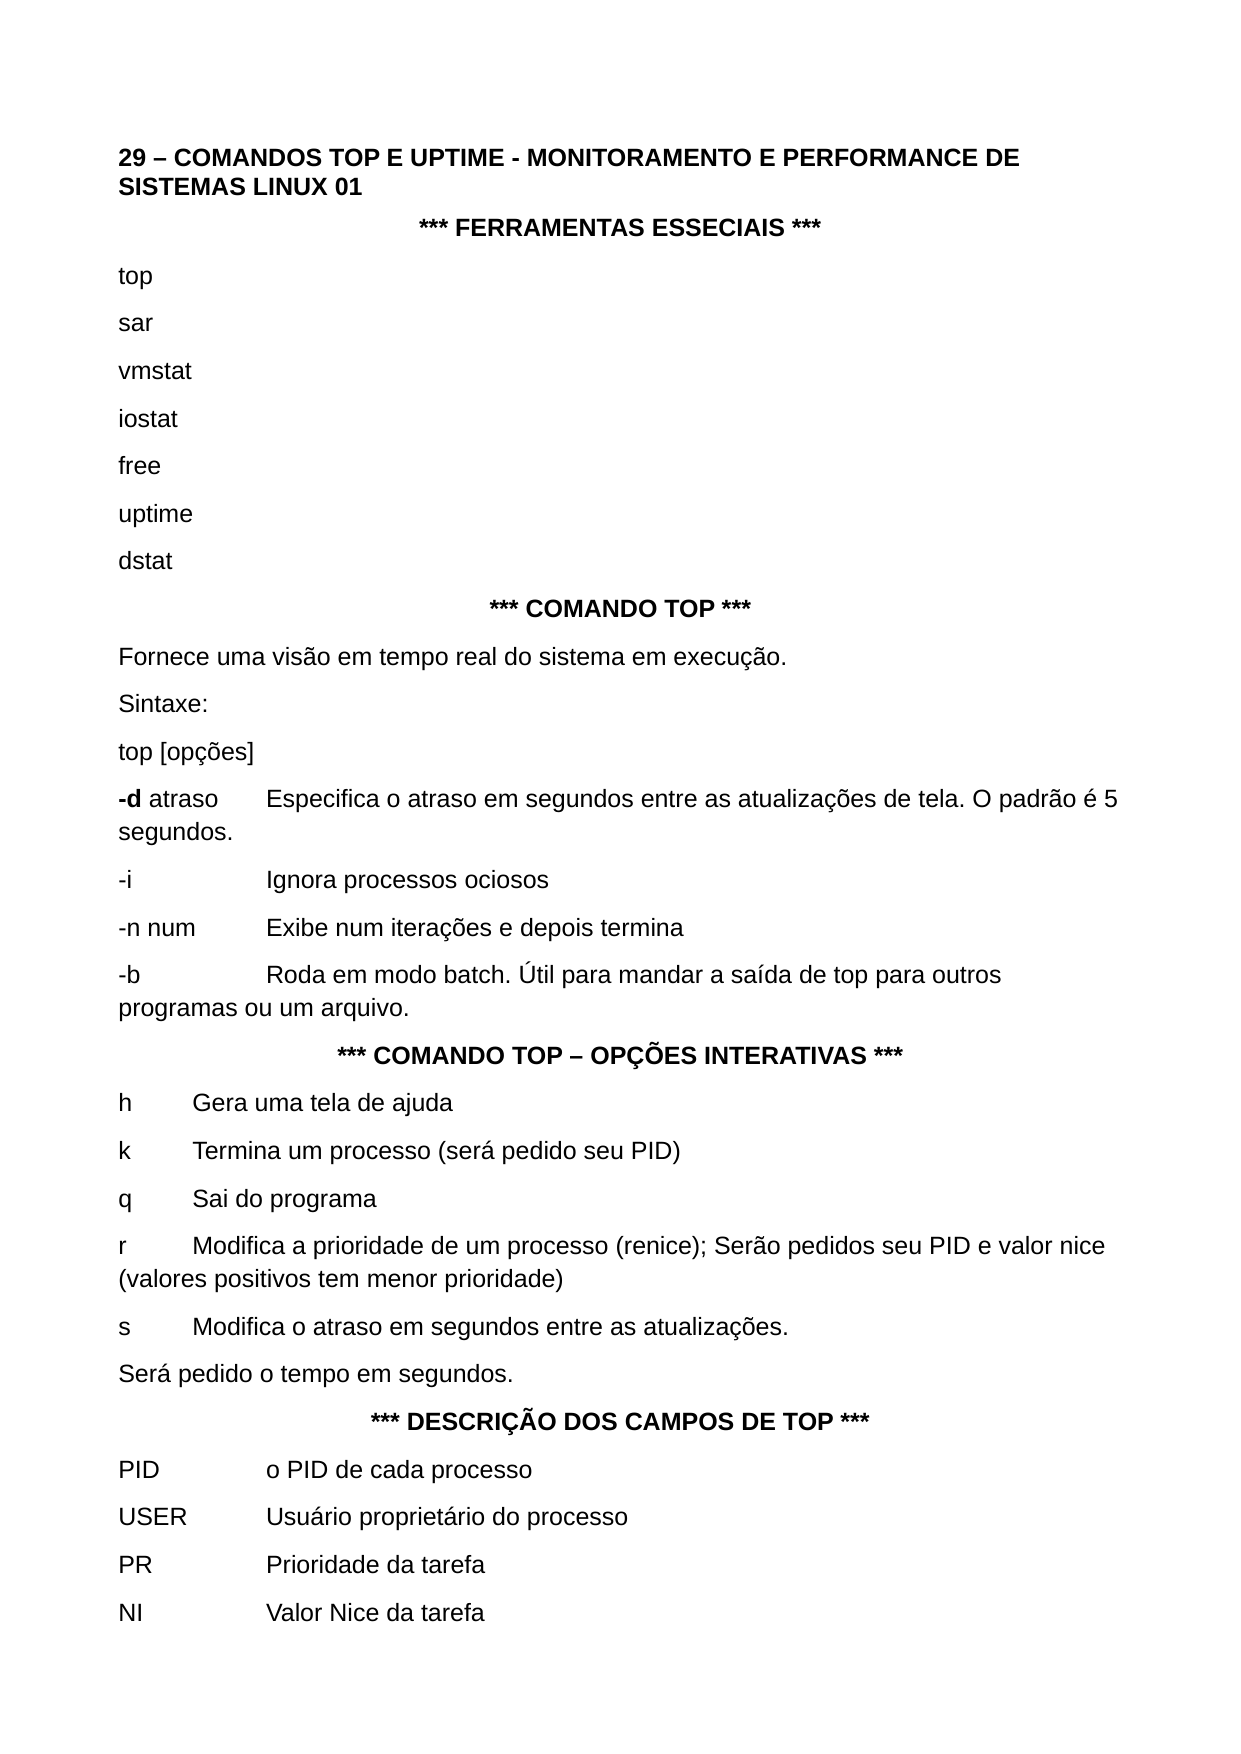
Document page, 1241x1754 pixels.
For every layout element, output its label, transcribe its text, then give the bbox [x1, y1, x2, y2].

text PR Prioridade da tarefa [118, 1550, 1122, 1579]
text PID o PID de cada processo [118, 1455, 1122, 1483]
text vmstat [118, 356, 1122, 385]
text -n num Exibe num iterações e depois termina [118, 913, 1122, 941]
text NI Valor Nice da tarefa [118, 1597, 1122, 1626]
text -i Ignora processos ociosos [118, 865, 1122, 894]
text -d atraso Especifica o atraso em segundos entre as atualizações de tela. O padrão é 5 segundos. [118, 784, 1122, 846]
text dstat [118, 546, 1122, 575]
text top [opções] [118, 737, 1122, 766]
text Fornece uma visão em tempo real do sistema em execução. [118, 642, 1122, 670]
text uptime [118, 499, 1122, 527]
text top [118, 261, 1122, 289]
text k Termina um processo (será pedido seu PID) [118, 1136, 1122, 1165]
text Será pedido o tempo em segundos. [118, 1359, 1122, 1388]
text *** FERRAMENTAS ESSECIAIS *** [118, 213, 1122, 242]
text Sintaxe: [118, 689, 1122, 718]
text q Sai do programa [118, 1184, 1122, 1212]
text sar [118, 308, 1122, 337]
text iostat [118, 403, 1122, 432]
text *** DESCRIÇÃO DOS CAMPOS DE TOP *** [118, 1407, 1122, 1436]
text *** COMANDO TOP *** [118, 594, 1122, 623]
text -b Roda em modo batch. Útil para mandar a saída de top para outros programas ou um arquivo. [118, 960, 1122, 1022]
text h Gera uma tela de ajuda [118, 1088, 1122, 1117]
text USER Usuário proprietário do processo [118, 1502, 1122, 1531]
text s Modifica o atraso em segundos entre as atualizações. [118, 1312, 1122, 1341]
subtitle 29 – COMANDOS TOP E UPTIME - MONITORAMENTO E PERFORMANCE DE SISTEMAS LINUX 01 [118, 143, 1122, 201]
text free [118, 451, 1122, 480]
text *** COMANDO TOP – OPÇÕES INTERATIVAS *** [118, 1041, 1122, 1069]
text r Modifica a prioridade de um processo (renice); Serão pedidos seu PID e valor nice (valores positivos tem menor prioridade) [118, 1231, 1122, 1293]
